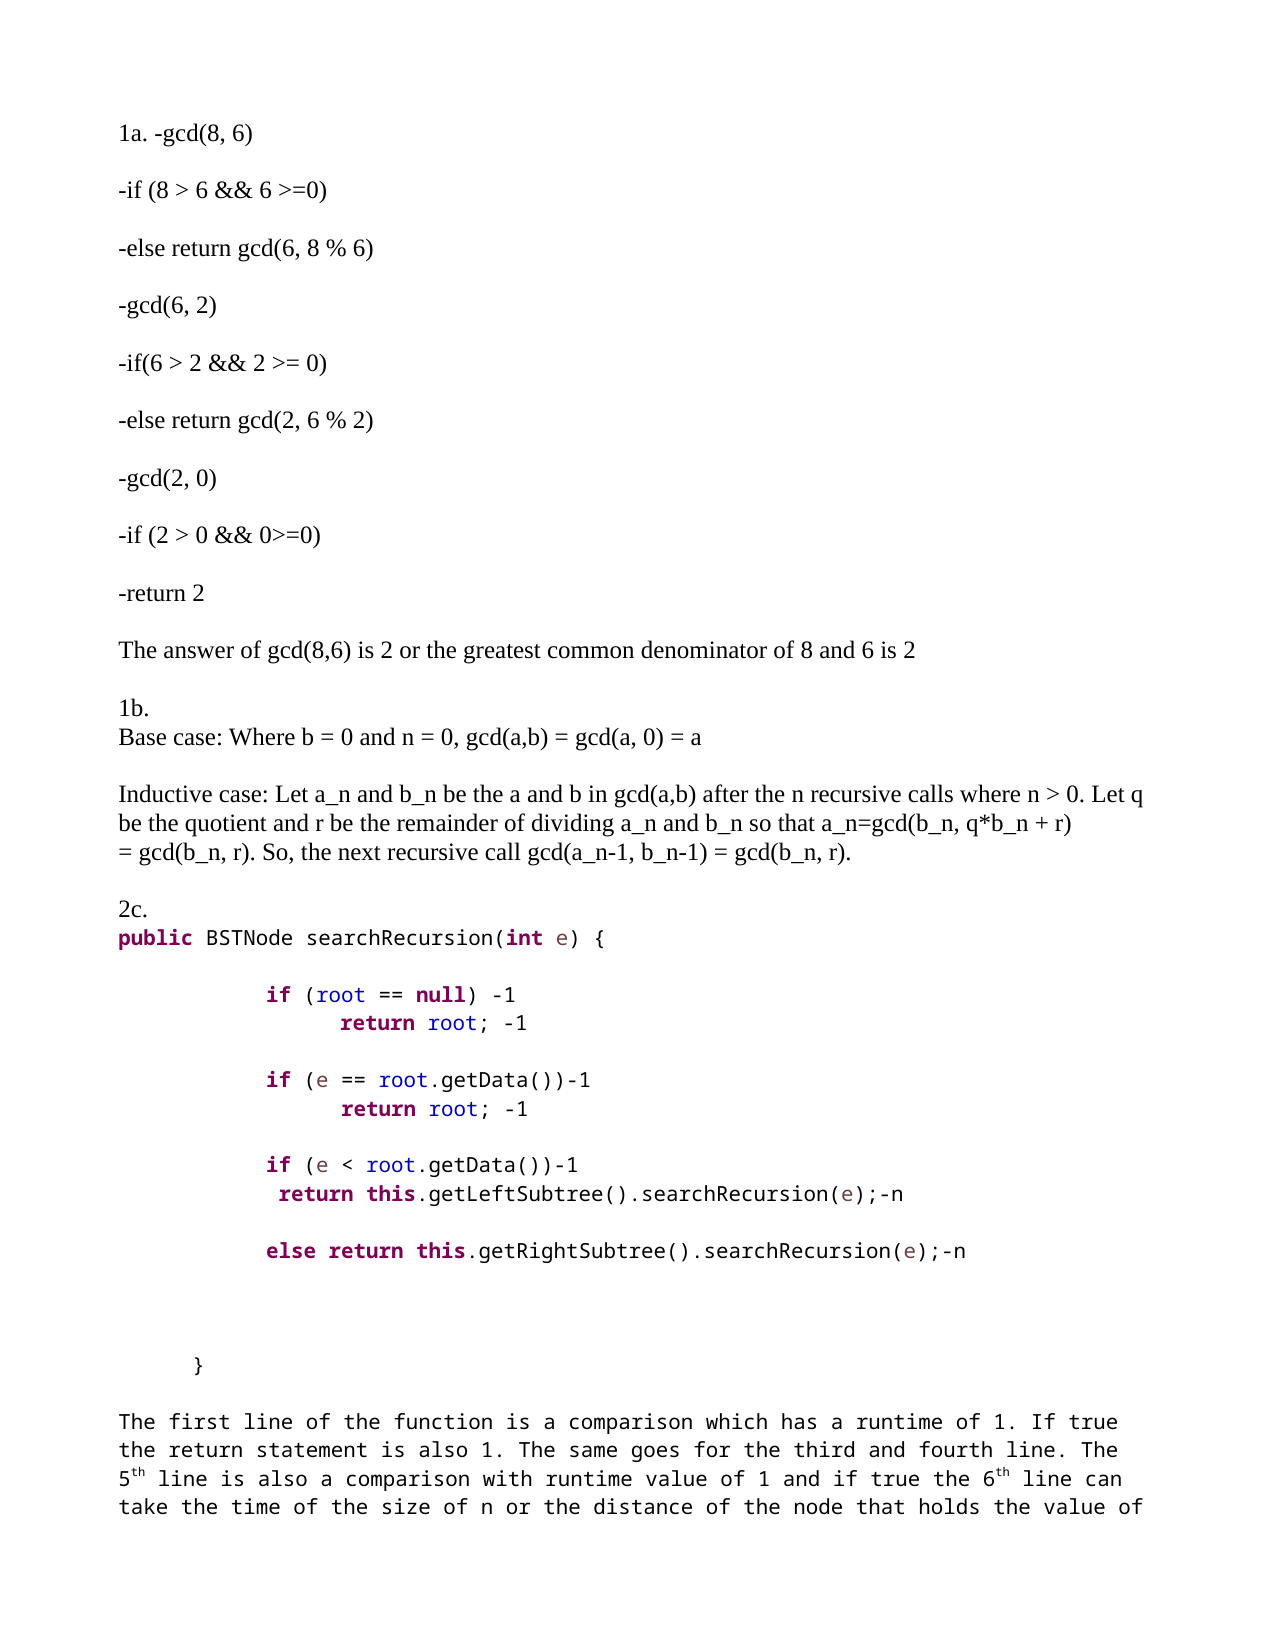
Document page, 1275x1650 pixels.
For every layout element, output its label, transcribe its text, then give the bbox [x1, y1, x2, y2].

text if (root == null) -1 [118, 980, 1157, 1008]
text Base case: Where b = 0 and n = 0, gcd(a,b) = gcd(a, 0) = a [118, 722, 1157, 751]
text 1a. -gcd(8, 6) [118, 118, 1157, 147]
text Inductive case: Let a_n and b_n be the a and b in gcd(a,b) after the n recursive calls where n > 0. Let q be the quotient and r be the remainder of dividing a_n and b_n so that a_n=gcd(b_n, q*b_n + r) [118, 779, 1157, 837]
text The first line of the function is a comparison which has a runtime of 1. If true the return statement is also 1. The same goes for the third and fourth line. The 5th line is also a comparison with runtime value of 1 and if true the 6th line can take the time of the size of n or the distance of the node that holds the value of [118, 1407, 1157, 1521]
text if (e == root.getData())-1 [118, 1065, 1157, 1094]
text -else return gcd(2, 6 % 2) [118, 406, 1157, 434]
text -return 2 [118, 578, 1157, 607]
text if (e < root.getData())-1 [118, 1151, 1157, 1179]
text -if(6 > 2 && 2 >= 0) [118, 348, 1157, 377]
text 2c. [118, 894, 1157, 923]
text 1b. [118, 693, 1157, 722]
text The answer of gcd(8,6) is 2 or the greatest common denominator of 8 and 6 is 2 [118, 636, 1157, 664]
text else return this.getRightSubtree().searchRecursion(e);-n [118, 1236, 1157, 1264]
text return root; -1 [118, 1094, 1157, 1122]
text public BSTNode searchRecursion(int e) { [118, 923, 1157, 952]
text return root; -1 [118, 1008, 1157, 1037]
text -if (2 > 0 && 0>=0) [118, 521, 1157, 549]
text return this.getLeftSubtree().searchRecursion(e);-n [118, 1179, 1157, 1207]
text } [118, 1350, 1157, 1378]
text -gcd(6, 2) [118, 291, 1157, 319]
text = gcd(b_n, r). So, the next recursive call gcd(a_n-1, b_n-1) = gcd(b_n, r). [118, 837, 1157, 866]
text -gcd(2, 0) [118, 463, 1157, 492]
text -if (8 > 6 && 6 >=0) [118, 176, 1157, 204]
text -else return gcd(6, 8 % 6) [118, 233, 1157, 262]
